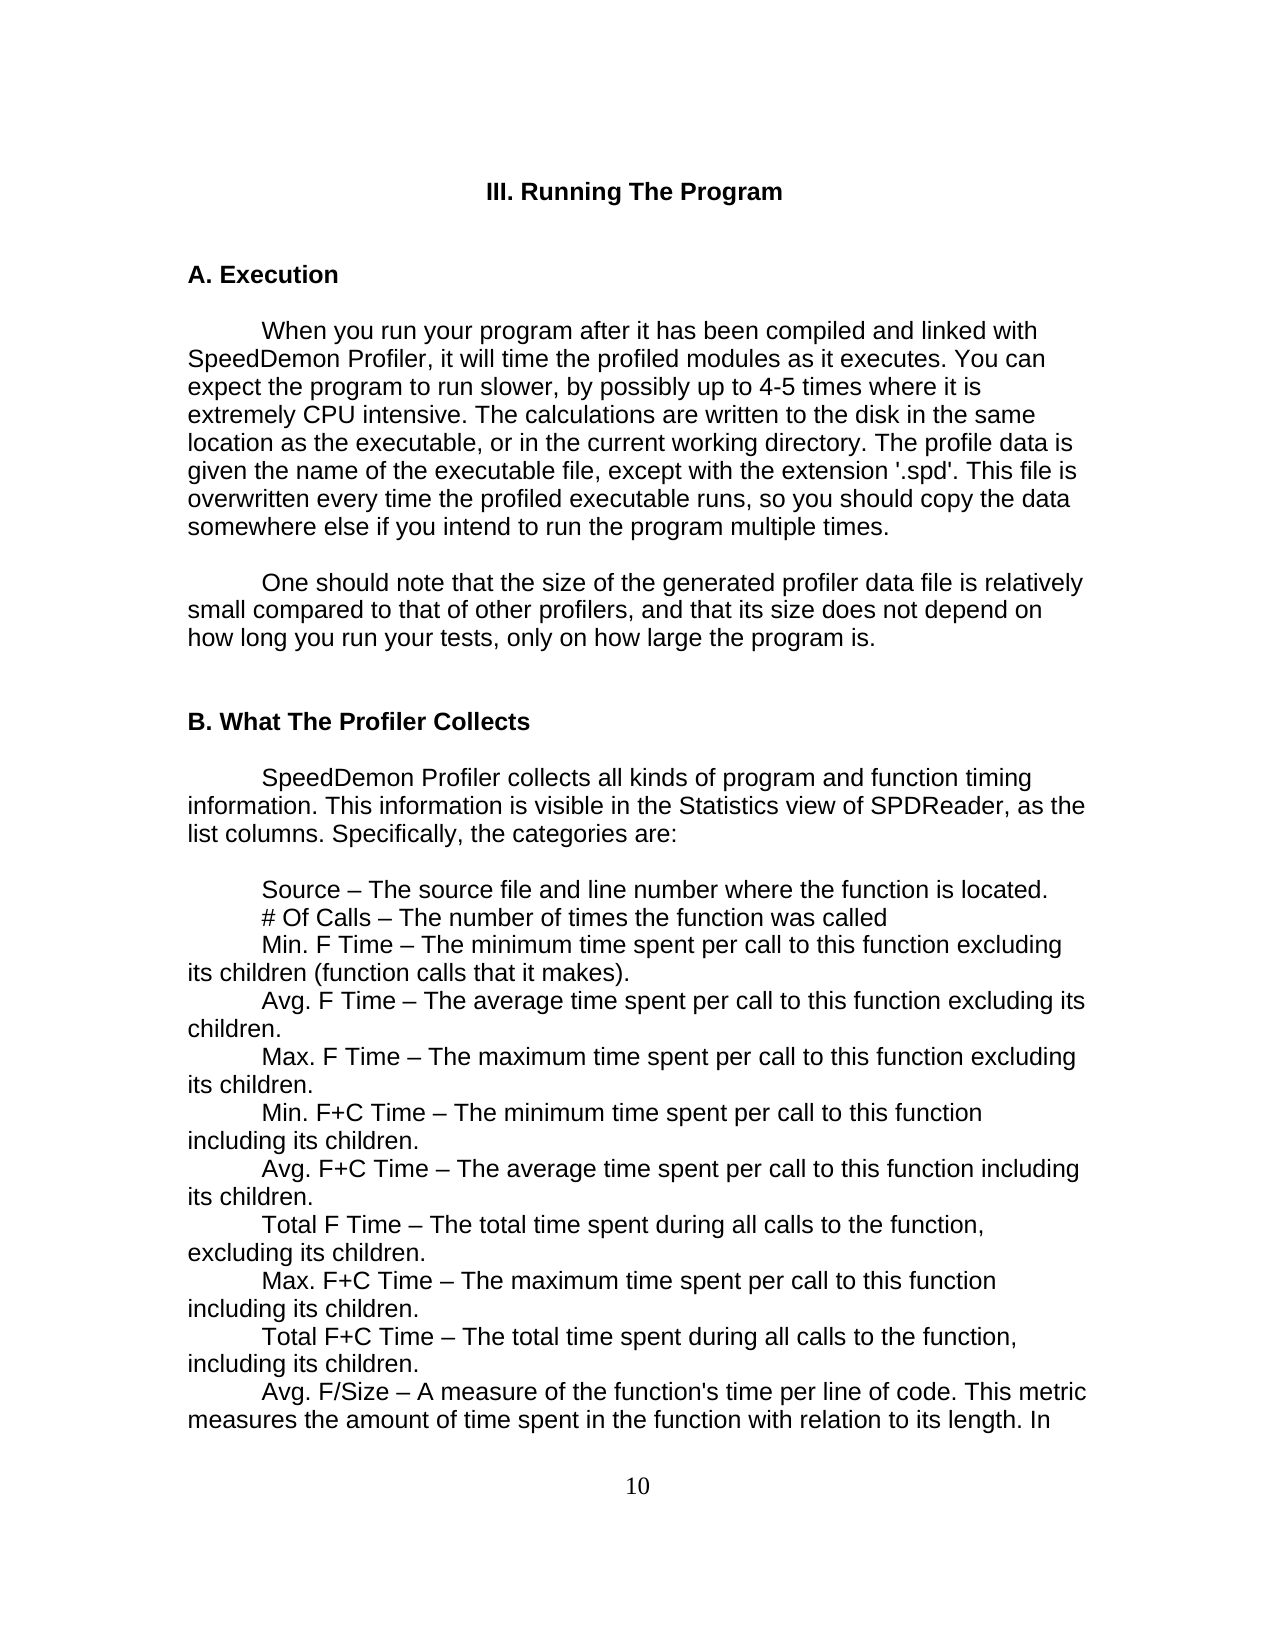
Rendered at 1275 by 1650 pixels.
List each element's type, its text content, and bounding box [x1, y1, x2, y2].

text III. Running The Program [187, 178, 1087, 206]
text Total F+C Time – The total time spent during all calls to the function, including its children. [187, 1322, 1087, 1378]
text Avg. F Time – The average time spent per call to this function excluding its children. [187, 987, 1087, 1043]
text Avg. F/Size – A measure of the function's time per line of code. This metric measures the amount of time spent in the function with relation to its length. In [187, 1378, 1087, 1434]
text B. What The Profiler Collects [187, 708, 1087, 736]
text Avg. F+C Time – The average time spent per call to this function including its children. [187, 1155, 1087, 1211]
text A. Execution [187, 261, 1087, 289]
text Source – The source file and line number where the function is located. [187, 876, 1087, 903]
text Total F Time – The total time spent during all calls to the function, excluding its children. [187, 1211, 1087, 1266]
text Min. F+C Time – The minimum time spent per call to this function including its children. [187, 1099, 1087, 1155]
text One should note that the size of the generated profiler data file is relatively small compared to that of other profilers, and that its size does not depend on how long you run your tests, only on how large the program is. [187, 568, 1087, 652]
text SpeedDemon Profiler collects all kinds of program and function timing information. This information is visible in the Statistics view of SPDReader, as the list columns. Specifically, the categories are: [187, 764, 1087, 848]
text Min. F Time – The minimum time spent per call to this function excluding its children (function calls that it makes). [187, 931, 1087, 987]
text Max. F+C Time – The maximum time spent per call to this function including its children. [187, 1266, 1087, 1322]
text # Of Calls – The number of times the function was called [187, 903, 1087, 931]
text When you run your program after it has been compiled and linked with SpeedDemon Profiler, it will time the profiled modules as it executes. You can expect the program to run slower, by possibly up to 4-5 times where it is extremely CPU intensive. The calculations are written to the disk in the same location as the executable, or in the current working directory. The profile data is given the name of the executable file, except with the extension '.spd'. This file is overwritten every time the profiled executable runs, so you should copy the data somewhere else if you intend to run the program multiple times. [187, 317, 1087, 541]
text Max. F Time – The maximum time spent per call to this function excluding its children. [187, 1043, 1087, 1099]
